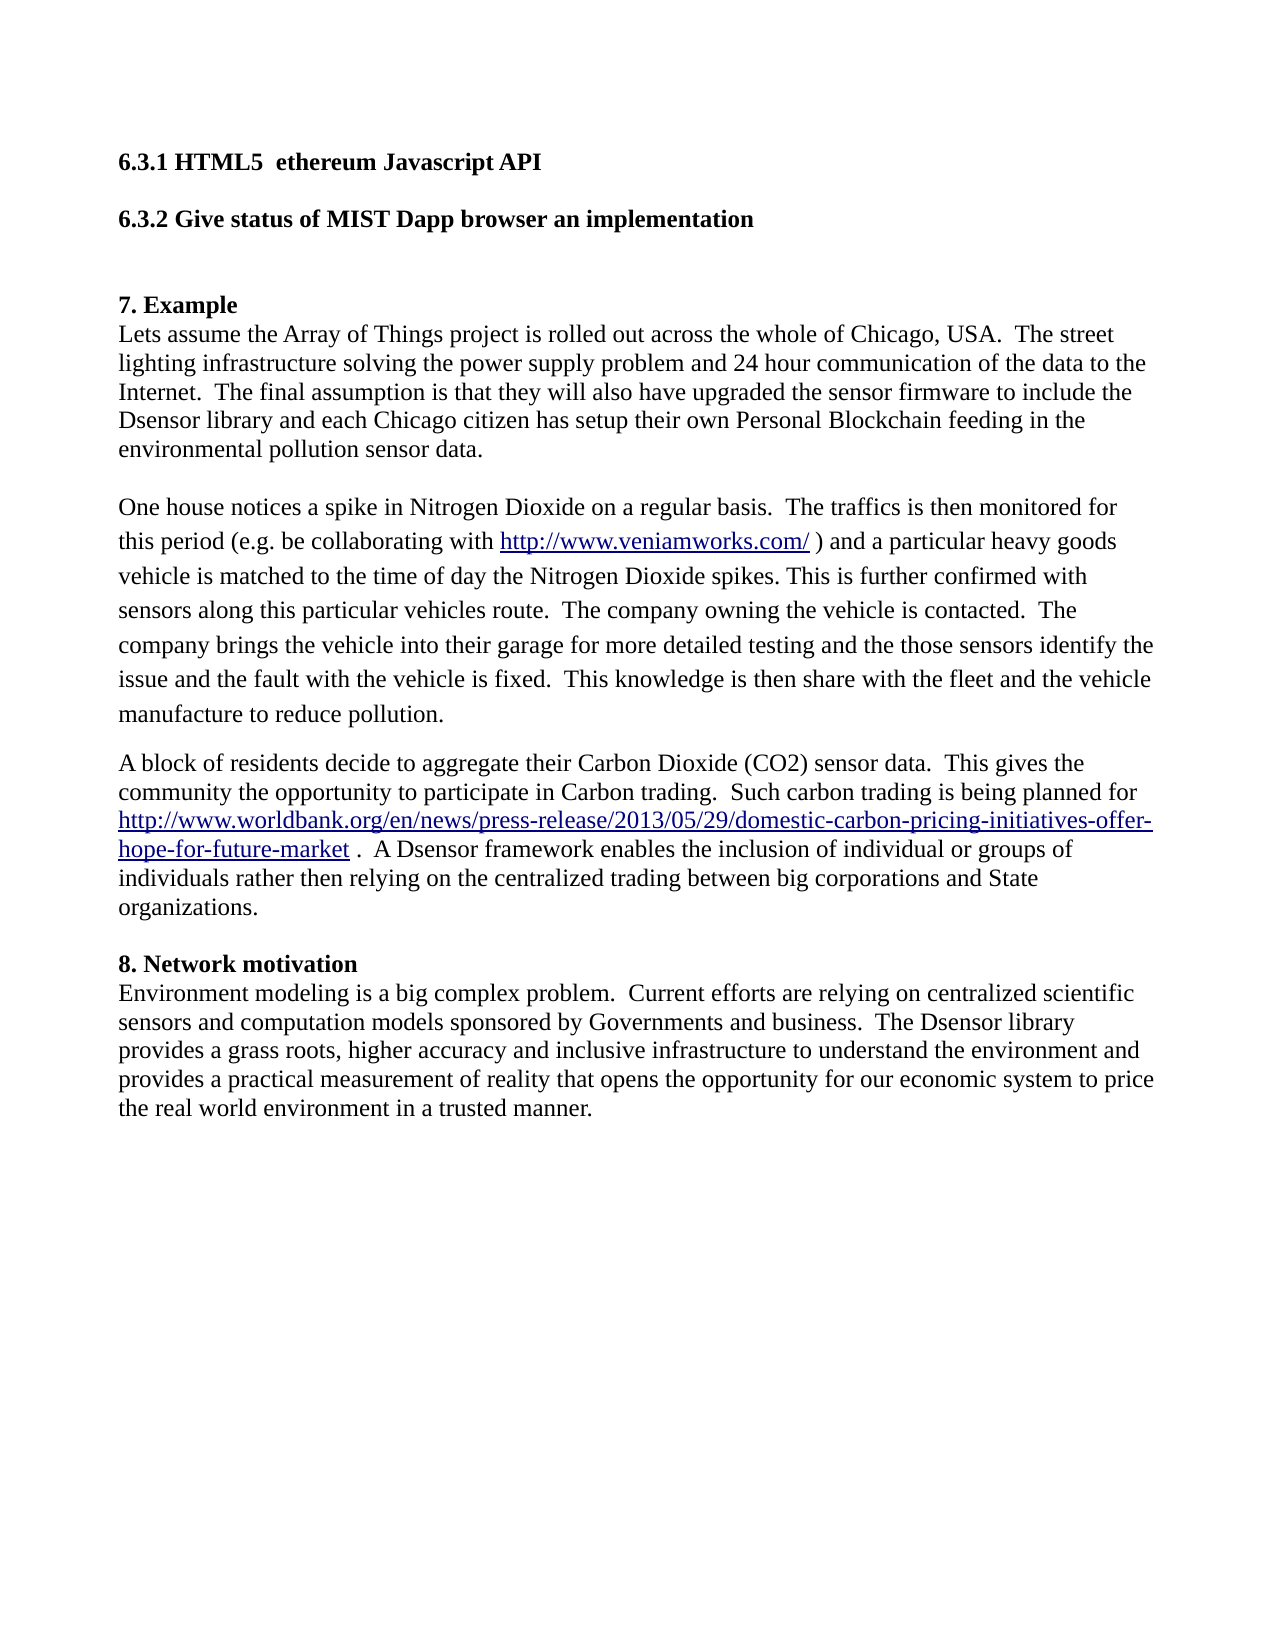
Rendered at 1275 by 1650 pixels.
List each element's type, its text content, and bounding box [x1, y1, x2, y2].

text 6.3.2 Give status of MIST Dapp browser an implementation [118, 204, 1157, 233]
text 7. Example [118, 291, 1157, 319]
text 8. Network motivation [118, 949, 1157, 978]
text 6.3.1 HTML5 ethereum Javascript API [118, 147, 1157, 176]
text A block of residents decide to aggregate their Carbon Dioxide (CO2) sensor data. This gives the community the opportunity to participate in Carbon trading. Such carbon trading is being planned for http://www.worldbank.org/en/news/press-release/2013/05/29/domestic-carbon-pricing-initiatives-offer-hope-for-future-market . A Dsensor framework enables the inclusion of individual or groups of individuals rather then relying on the centralized trading between big corporations and State organizations. [118, 748, 1157, 920]
text Environment modeling is a big complex problem. Current efforts are relying on centralized scientific sensors and computation models sponsored by Governments and business. The Dsensor library provides a grass roots, higher accuracy and inclusive infrastructure to understand the environment and provides a practical measurement of reality that opens the opportunity for our economic system to price the real world environment in a trusted manner. [118, 978, 1157, 1122]
text Lets assume the Array of Things project is rolled out across the whole of Chicago, USA. The street lighting infrastructure solving the power supply problem and 24 hour communication of the data to the Internet. The final assumption is that they will also have upgraded the sensor firmware to include the Dsensor library and each Chicago citizen has setup their own Personal Blockchain feeding in the environmental pollution sensor data. [118, 319, 1157, 463]
text One house notices a spike in Nitrogen Dioxide on a regular basis. The traffics is then monitored for this period (e.g. be collaborating with http://www.veniamworks.com/ ) and a particular heavy goods vehicle is matched to the time of day the Nitrogen Dioxide spikes. This is further confirmed with sensors along this particular vehicles route. The company owning the vehicle is contacted. The company brings the vehicle into their garage for more detailed testing and the those sensors identify the issue and the fault with the vehicle is fixed. This knowledge is then share with the fleet and the vehicle manufacture to reduce pollution. [118, 492, 1157, 727]
